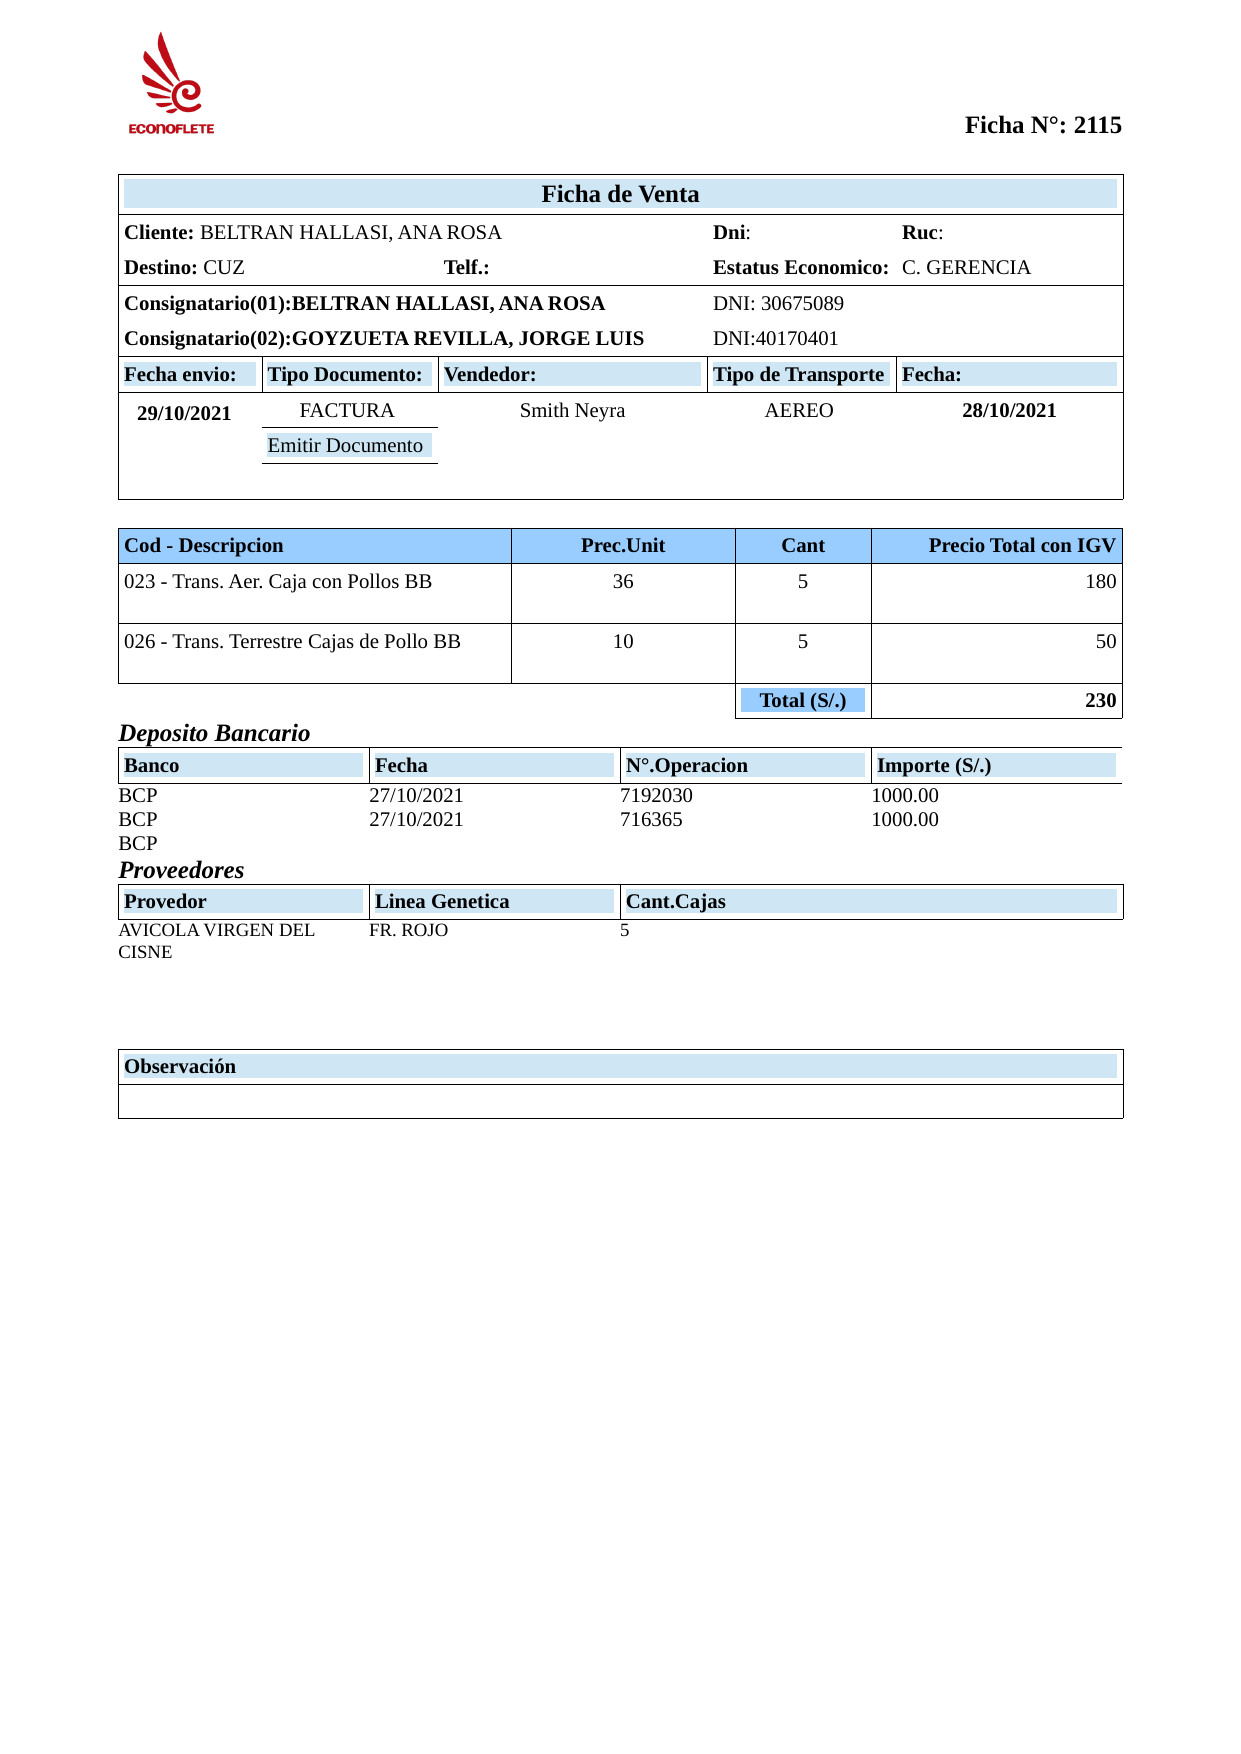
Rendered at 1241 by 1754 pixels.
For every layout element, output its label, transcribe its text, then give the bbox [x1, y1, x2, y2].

table_header N°.Operacion [621, 748, 871, 782]
table_cell Vendedor: [439, 357, 707, 392]
picture [118, 31, 225, 134]
table_cell [871, 831, 1122, 855]
table_cell 180 [872, 564, 1122, 623]
table_cell 27/10/2021 [369, 784, 620, 807]
table_cell C. GERENCIA [896, 249, 1123, 285]
table_header Cant [736, 529, 871, 563]
table_cell Smith Neyra [438, 393, 707, 498]
table_cell Tipo de Transporte [708, 357, 896, 392]
table_cell [369, 1006, 620, 1027]
table_cell [118, 963, 369, 984]
table_header Precio Total con IGV [872, 529, 1122, 563]
table_cell 7192030 [620, 784, 871, 807]
table_cell FACTURA [262, 393, 438, 427]
table_header Banco [119, 748, 369, 782]
text Deposito Bancario [118, 718, 1122, 747]
table_cell Consignatario(01):BELTRAN HALLASI, ANA ROSA [119, 286, 707, 321]
table_header Cod - Descripcion [119, 529, 511, 563]
table_cell BCP [118, 784, 369, 807]
table_cell [118, 984, 369, 1006]
table_cell [262, 464, 438, 498]
table_cell 716365 [620, 807, 871, 831]
table_cell 026 - Trans. Terrestre Cajas de Pollo BB [119, 624, 511, 682]
table_cell 5 [736, 564, 871, 623]
table_cell [511, 684, 735, 718]
table_header Observación [119, 1050, 1123, 1084]
table_cell Fecha envio: [119, 357, 262, 392]
table_cell Total (S/.) [736, 684, 871, 718]
table_cell 29/10/2021 [119, 393, 262, 498]
table_cell [118, 684, 511, 718]
text Proveedores [118, 855, 1122, 883]
table_cell [119, 1085, 1123, 1117]
table_cell BCP [118, 831, 369, 855]
table_cell [620, 1027, 1123, 1049]
table_cell [118, 1006, 369, 1027]
table_header Ficha de Venta [119, 175, 1123, 214]
table_cell 50 [872, 624, 1122, 682]
table_cell [620, 984, 1123, 1006]
table_cell [118, 1027, 369, 1049]
table_header Importe (S/.) [872, 748, 1122, 782]
table_cell Dni: [707, 215, 896, 249]
table_cell 27/10/2021 [369, 807, 620, 831]
table_cell Fecha: [897, 357, 1123, 392]
table_header Provedor [119, 885, 369, 919]
table_header Linea Genetica [370, 885, 620, 919]
table_cell AVICOLA VIRGEN DEL CISNE [118, 920, 369, 962]
table_cell 10 [512, 624, 735, 682]
table_header Fecha [370, 748, 620, 782]
table_header Prec.Unit [512, 529, 735, 563]
table_cell FR. ROJO [369, 920, 620, 962]
table_cell Destino: CUZ [119, 249, 438, 285]
table_header Cant.Cajas [621, 885, 1123, 919]
table_cell Tipo Documento: [263, 357, 438, 392]
table_cell [369, 831, 620, 855]
table_cell 5 [736, 624, 871, 682]
table_cell 1000.00 [871, 784, 1122, 807]
table_cell BCP [118, 807, 369, 831]
table_cell Consignatario(02):GOYZUETA REVILLA, JORGE LUIS [119, 321, 707, 356]
table_cell [620, 963, 1123, 984]
table_cell Telf.: [438, 249, 707, 285]
table_cell 023 - Trans. Aer. Caja con Pollos BB [119, 564, 511, 623]
table_cell Estatus Economico: [707, 249, 896, 285]
table_cell Emitir Documento [262, 428, 438, 463]
table_cell Ruc: [896, 215, 1123, 249]
table_cell [369, 963, 620, 984]
table_cell DNI: 30675089 [707, 286, 1123, 321]
table_cell 230 [872, 684, 1122, 718]
table_cell AEREO [707, 393, 896, 498]
table_cell [620, 1006, 1123, 1027]
table_cell 28/10/2021 [896, 393, 1123, 498]
table_cell [369, 1027, 620, 1049]
table_cell 36 [512, 564, 735, 623]
table_cell 1000.00 [871, 807, 1122, 831]
table_cell [369, 984, 620, 1006]
table_cell 5 [620, 920, 1123, 962]
table_cell Cliente: BELTRAN HALLASI, ANA ROSA [119, 215, 707, 249]
table_cell DNI:40170401 [707, 321, 1123, 356]
table_cell [620, 831, 871, 855]
